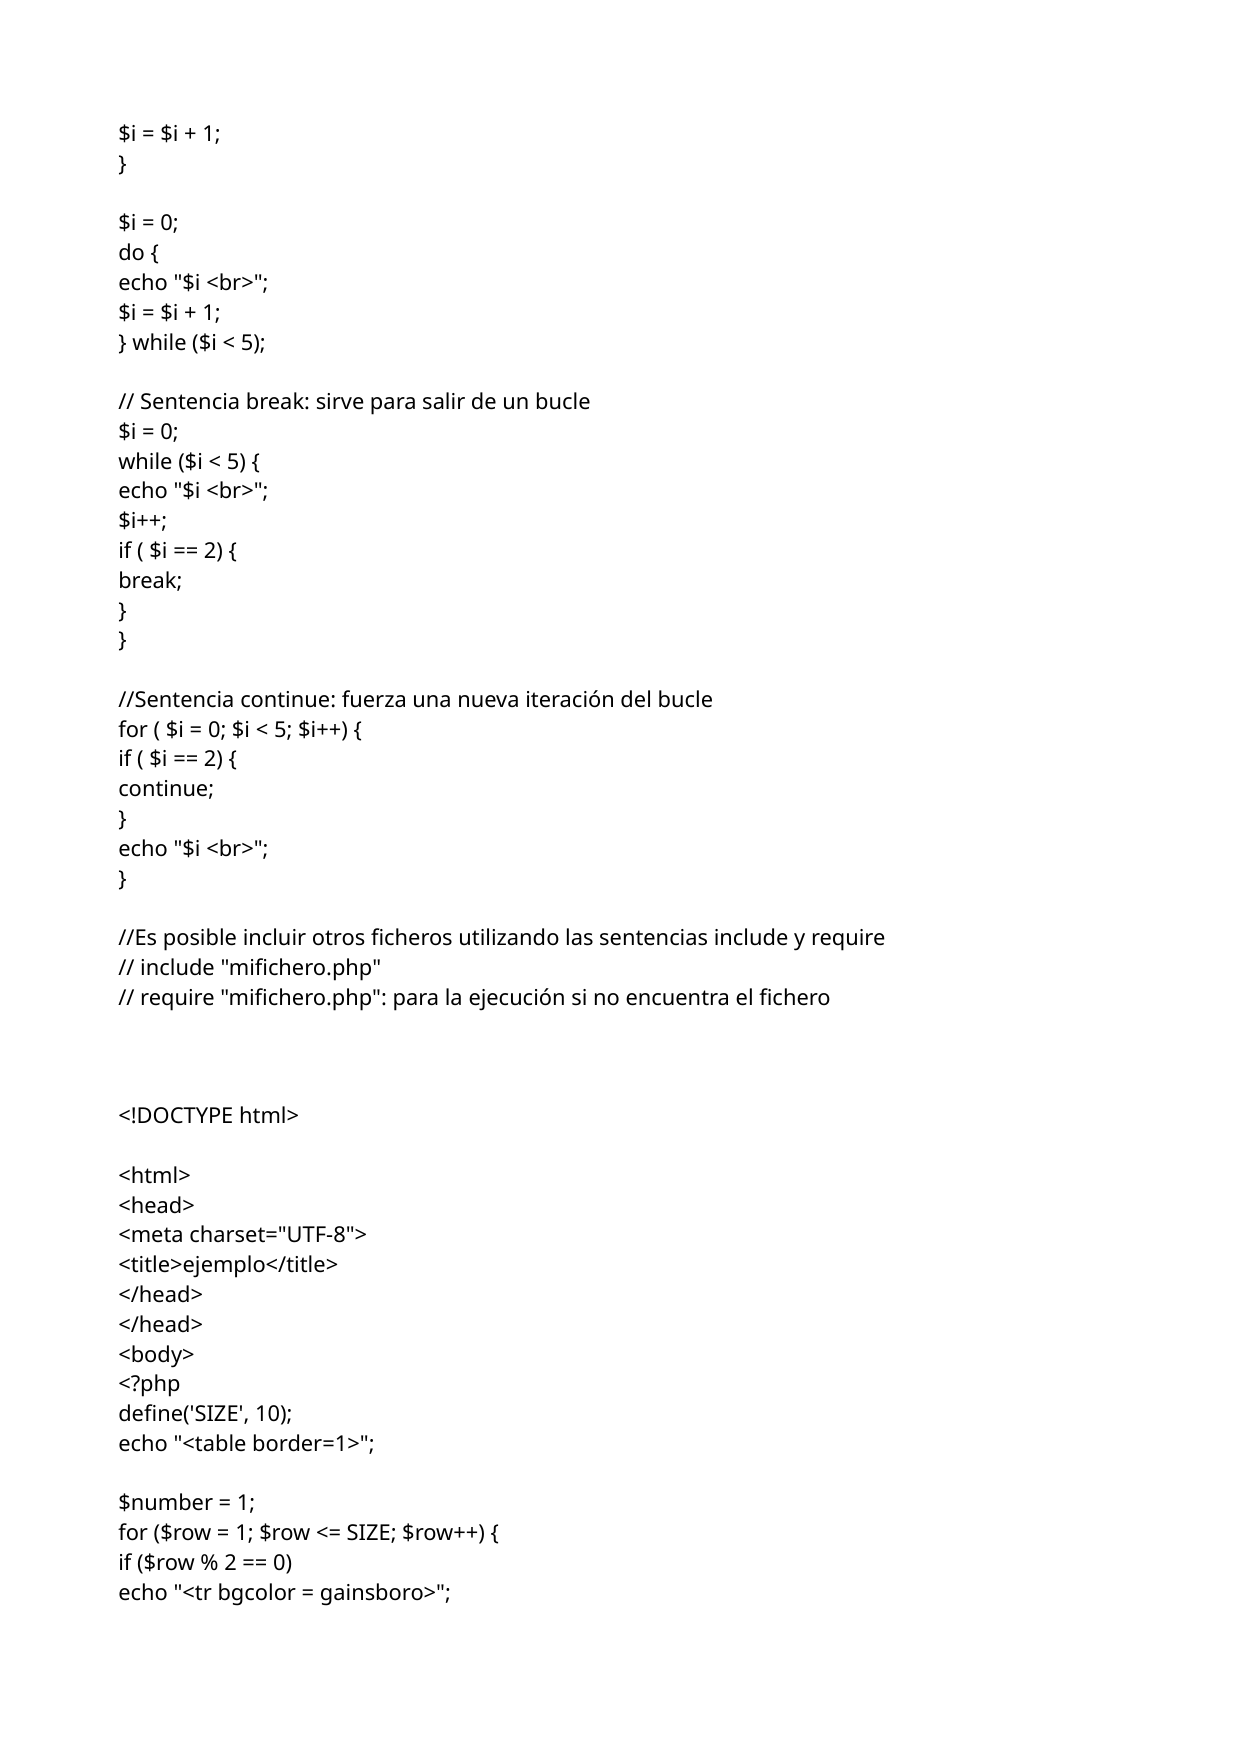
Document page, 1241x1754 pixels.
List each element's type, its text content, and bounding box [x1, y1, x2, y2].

text echo "<table border=1>"; [118, 1428, 1122, 1458]
text } [118, 863, 1122, 892]
text // include "mifichero.php" [118, 952, 1122, 982]
text $i++; [118, 505, 1122, 535]
text echo "$i <br>"; [118, 475, 1122, 505]
text if ( $i == 2) { [118, 535, 1122, 565]
text // Sentencia break: sirve para salir de un bucle [118, 386, 1122, 416]
text while ($i < 5) { [118, 446, 1122, 475]
text break; [118, 565, 1122, 594]
text echo "<tr bgcolor = gainsboro>"; [118, 1577, 1122, 1607]
text define('SIZE', 10); [118, 1398, 1122, 1428]
text <html> [118, 1160, 1122, 1189]
text <?php [118, 1368, 1122, 1398]
text echo "$i <br>"; [118, 833, 1122, 863]
text <title>ejemplo</title> [118, 1249, 1122, 1279]
text </head> [118, 1309, 1122, 1338]
text <head> [118, 1189, 1122, 1219]
text do { [118, 237, 1122, 267]
text for ($row = 1; $row <= SIZE; $row++) { [118, 1517, 1122, 1547]
text $number = 1; [118, 1487, 1122, 1517]
text </head> [118, 1279, 1122, 1309]
text $i = 0; [118, 207, 1122, 237]
text } [118, 594, 1122, 624]
text // require "mifichero.php": para la ejecución si no encuentra el fichero [118, 982, 1122, 1011]
text } [118, 624, 1122, 654]
text <meta charset="UTF-8"> [118, 1219, 1122, 1249]
text } [118, 148, 1122, 178]
text if ( $i == 2) { [118, 743, 1122, 773]
text if ($row % 2 == 0) [118, 1547, 1122, 1577]
text $i = 0; [118, 416, 1122, 446]
text //Sentencia continue: fuerza una nueva iteración del bucle [118, 684, 1122, 714]
text $i = $i + 1; [118, 297, 1122, 327]
text } [118, 803, 1122, 833]
text for ( $i = 0; $i < 5; $i++) { [118, 714, 1122, 743]
text echo "$i <br>"; [118, 267, 1122, 297]
text <!DOCTYPE html> [118, 1101, 1122, 1130]
text //Es posible incluir otros ficheros utilizando las sentencias include y require [118, 922, 1122, 952]
text <body> [118, 1338, 1122, 1368]
text continue; [118, 773, 1122, 803]
text } while ($i < 5); [118, 327, 1122, 356]
text $i = $i + 1; [118, 118, 1122, 148]
